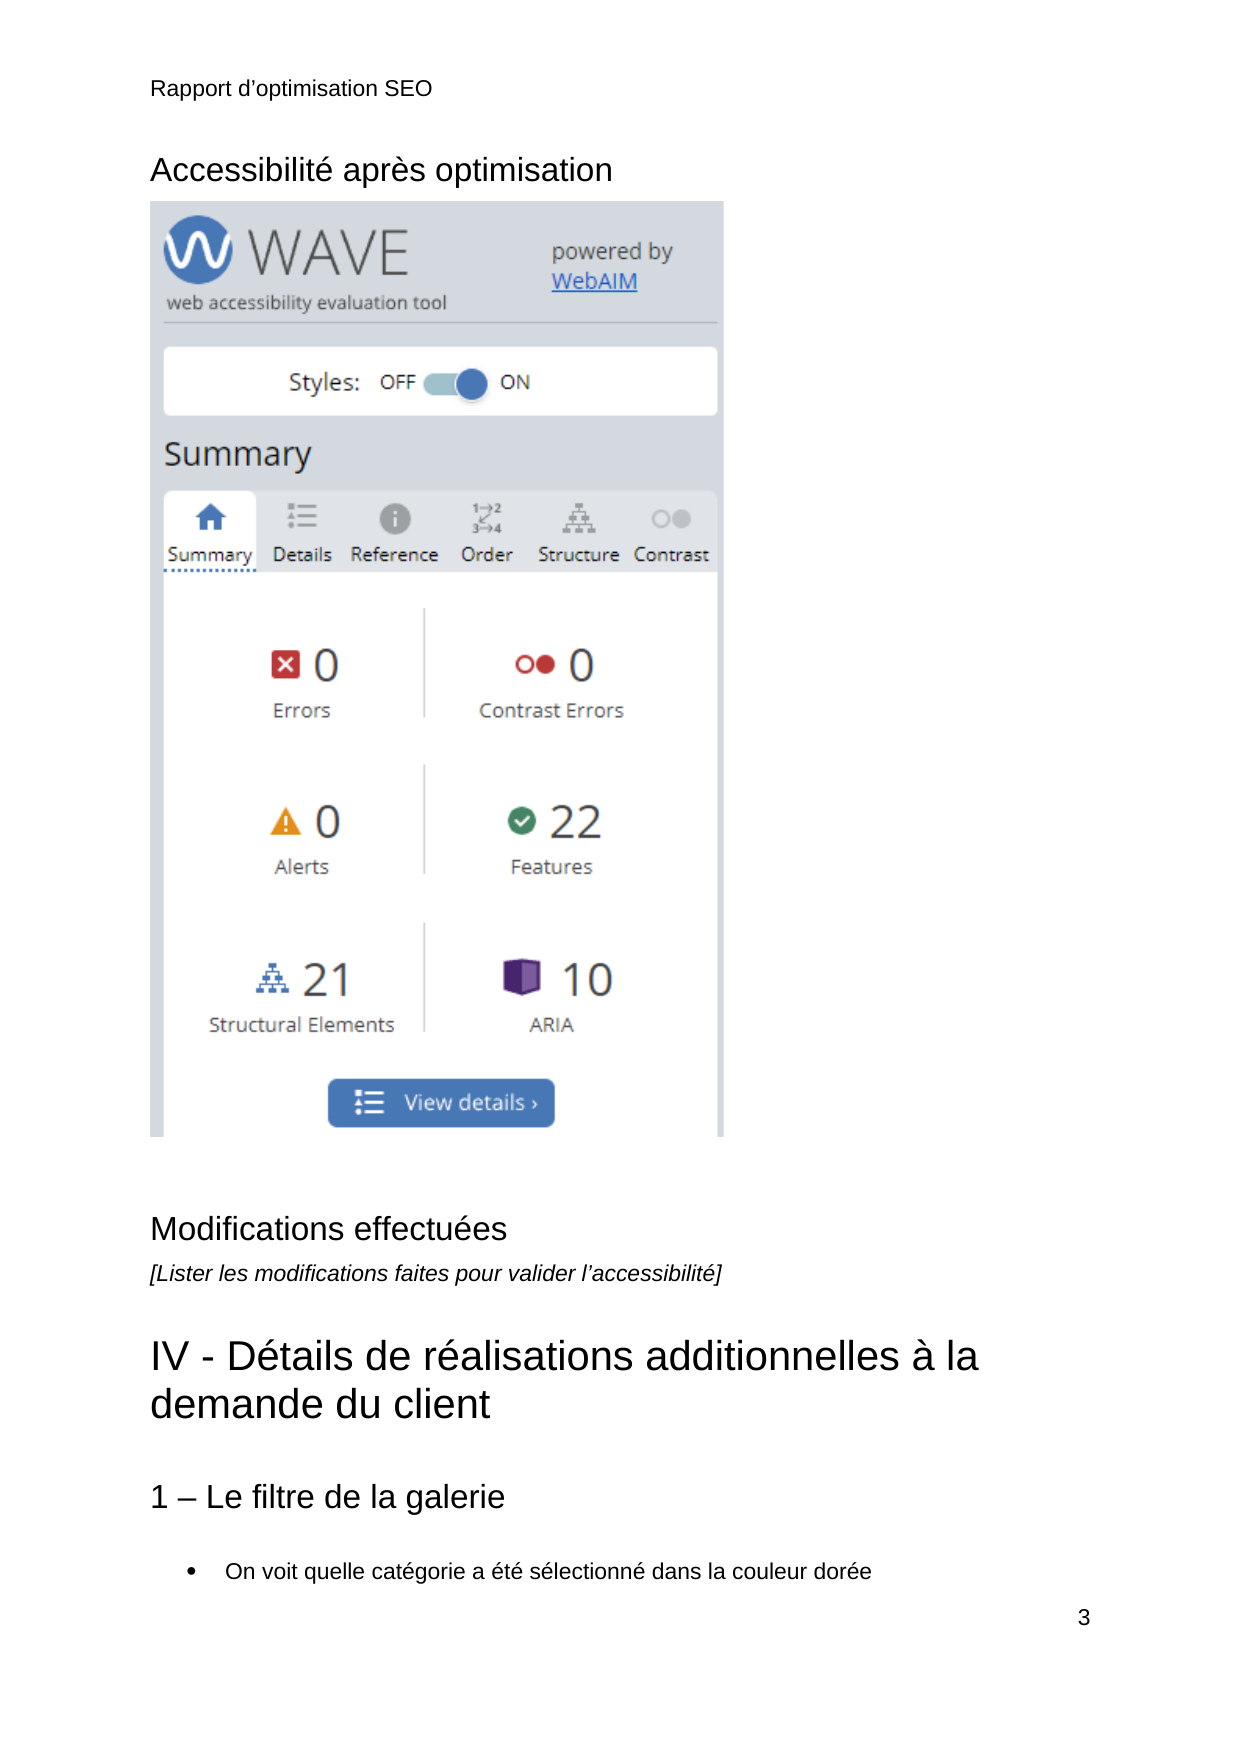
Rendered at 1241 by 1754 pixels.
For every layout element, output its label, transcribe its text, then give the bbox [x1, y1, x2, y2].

subtitle IV - Détails de réalisations additionnelles à la demande du client [150, 1331, 1090, 1427]
subtitle Modifications effectuées [150, 1208, 1090, 1247]
subtitle Accessibilité après optimisation [150, 150, 1090, 188]
text [Lister les modifications faites pour valider l’accessibilité] [150, 1259, 1090, 1286]
subtitle 1 – Le filtre de la galerie [150, 1477, 1090, 1516]
list On voit quelle catégorie a été sélectionné dans la couleur dorée [187, 1558, 1090, 1585]
